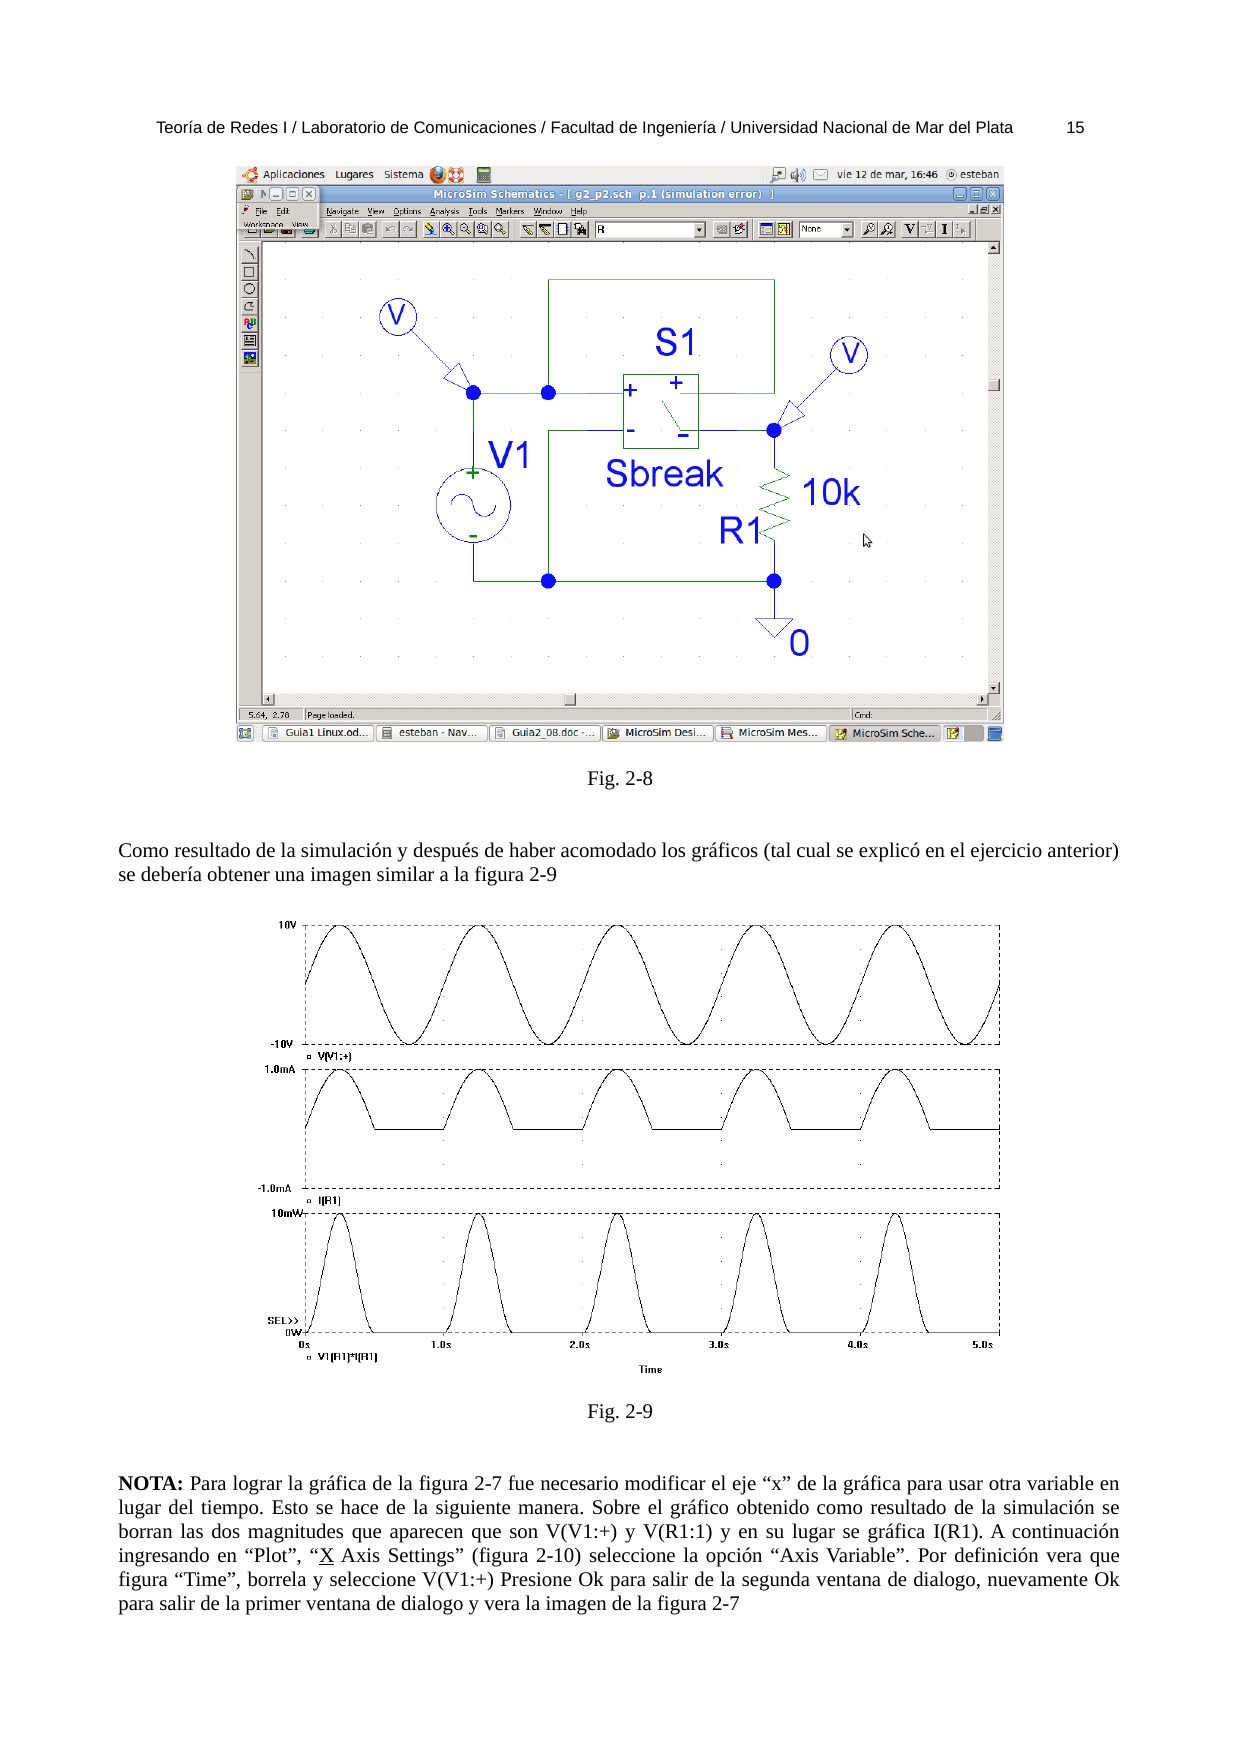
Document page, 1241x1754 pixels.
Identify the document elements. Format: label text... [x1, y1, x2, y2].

text Fig. 2-9 [118, 1399, 1122, 1423]
text NOTA: Para lograr la gráfica de la figura 2-7 fue necesario modificar el eje “x” de la gráfica para usar otra variable en lugar del tiempo. Esto se hace de la siguiente manera. Sobre el gráfico obtenido como resultado de la simulación se borran las dos magnitudes que aparecen que son V(V1:+) y V(R1:1) y en su lugar se gráfica I(R1). A continuación ingresando en “Plot”, “X Axis Settings” (figura 2-10) seleccione la opción “Axis Variable”. Por definición vera que figura “Time”, borrela y seleccione V(V1:+) Presione Ok para salir de la segunda ventana de dialogo, nuevamente Ok para salir de la primer ventana de dialogo y vera la imagen de la figura 2-7 [118, 1471, 1122, 1615]
text Fig. 2-8 [118, 766, 1122, 790]
text Como resultado de la simulación y después de haber acomodado los gráficos (tal cual se explicó en el ejercicio anterior) se debería obtener una imagen similar a la figura 2-9 [118, 838, 1122, 886]
picture [236, 166, 1004, 742]
